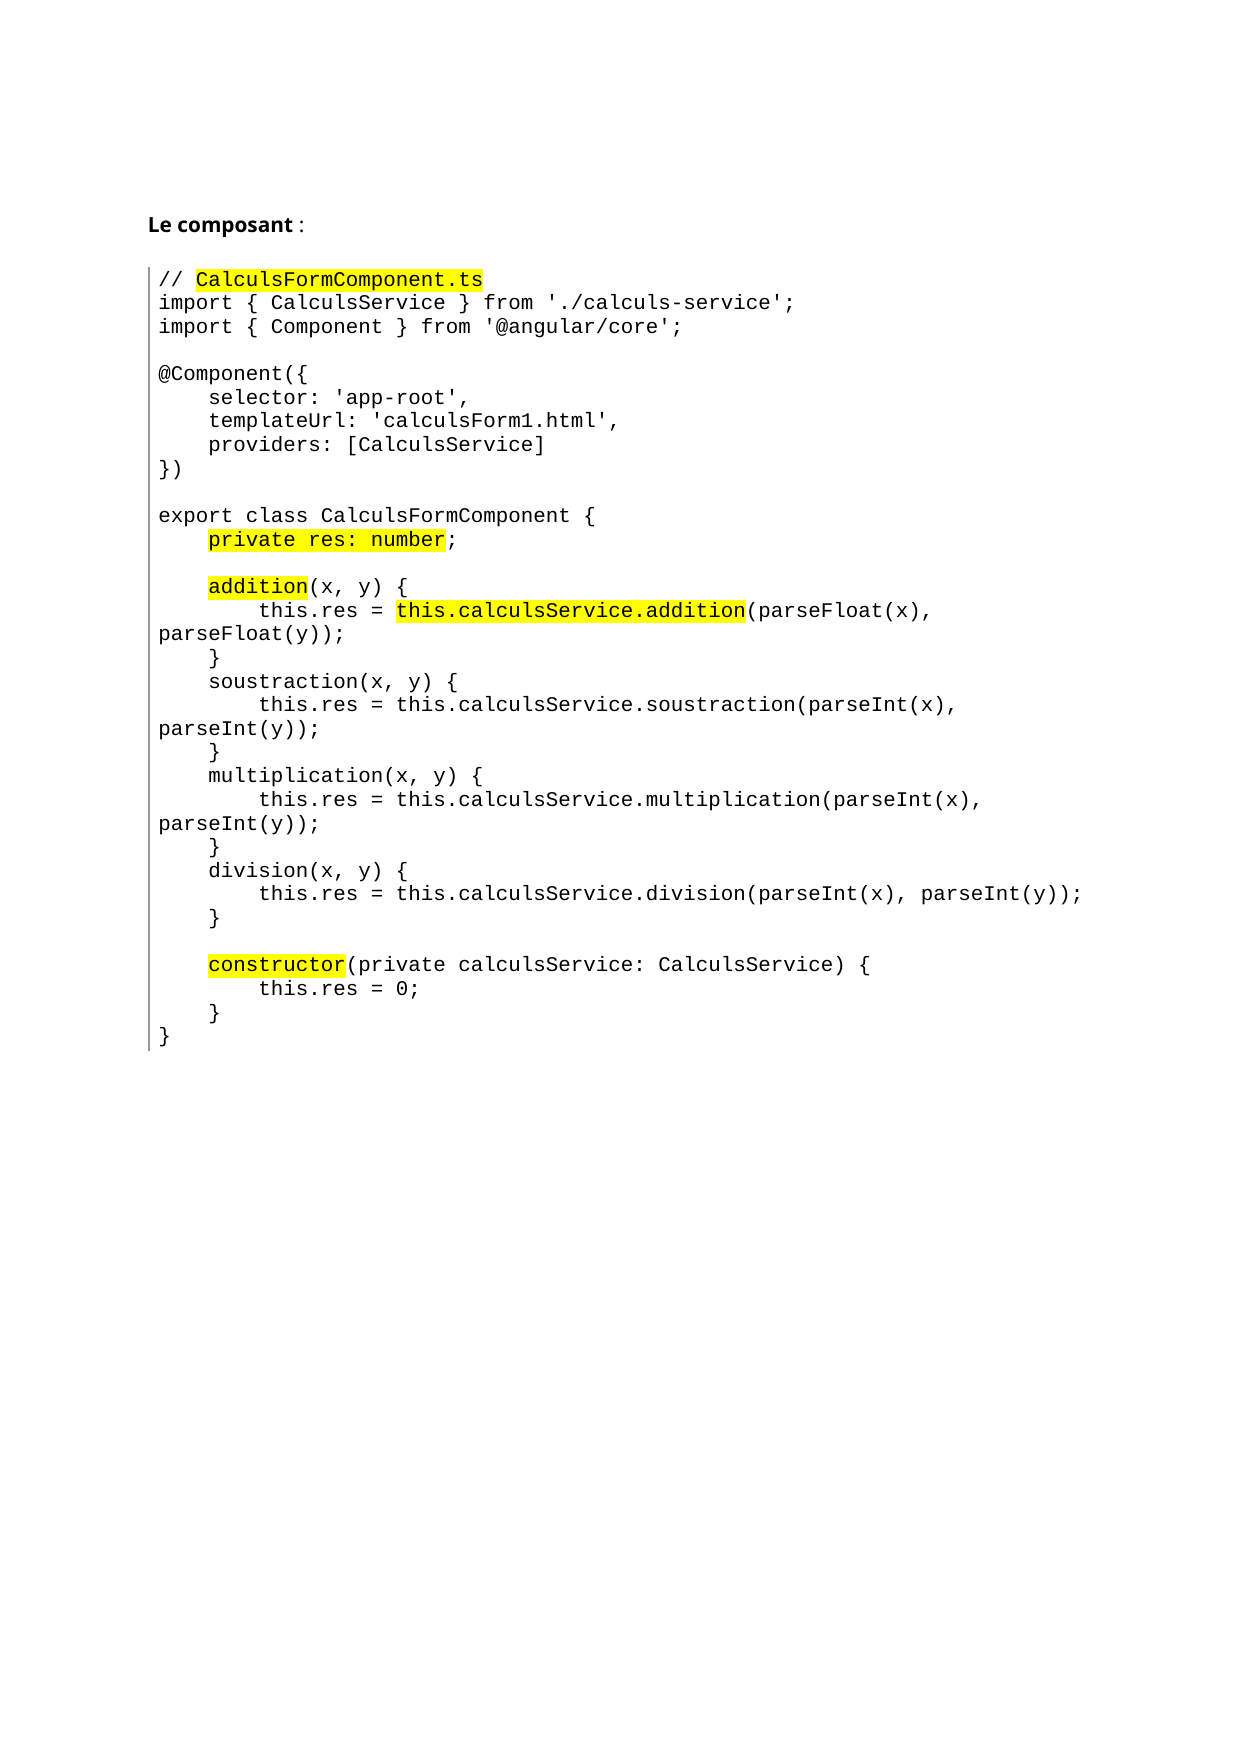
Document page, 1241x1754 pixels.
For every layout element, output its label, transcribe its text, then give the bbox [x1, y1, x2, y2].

text // CalculsFormComponent.ts [150, 267, 1092, 292]
text this.res = this.calculsService.addition(parseFloat(x), parseFloat(y)); [150, 600, 1092, 647]
text }) [150, 458, 1092, 481]
text addition(x, y) { [150, 576, 1092, 600]
text division(x, y) { [150, 860, 1092, 883]
text this.res = this.calculsService.soustraction(parseInt(x), parseInt(y)); [150, 694, 1092, 742]
text } [150, 742, 1092, 765]
text private res: number; [150, 529, 1092, 552]
text } [150, 1025, 1092, 1051]
text this.res = 0; [150, 978, 1092, 1002]
text } [150, 836, 1092, 860]
text multiplication(x, y) { [150, 765, 1092, 789]
text import { Component } from '@angular/core'; [150, 316, 1092, 339]
text Le composant : [148, 210, 1092, 238]
text } [150, 1002, 1092, 1025]
text selector: 'app-root', [150, 387, 1092, 411]
text import { CalculsService } from './calculs-service'; [150, 292, 1092, 316]
text soustraction(x, y) { [150, 671, 1092, 694]
text } [150, 647, 1092, 671]
text this.res = this.calculsService.division(parseInt(x), parseInt(y)); [150, 883, 1092, 907]
text constructor(private calculsService: CalculsService) { [150, 954, 1092, 978]
text this.res = this.calculsService.multiplication(parseInt(x), parseInt(y)); [150, 789, 1092, 836]
text @Component({ [150, 363, 1092, 387]
text } [150, 907, 1092, 931]
text providers: [CalculsService] [150, 434, 1092, 458]
text export class CalculsFormComponent { [150, 505, 1092, 529]
text templateUrl: 'calculsForm1.html', [150, 411, 1092, 434]
